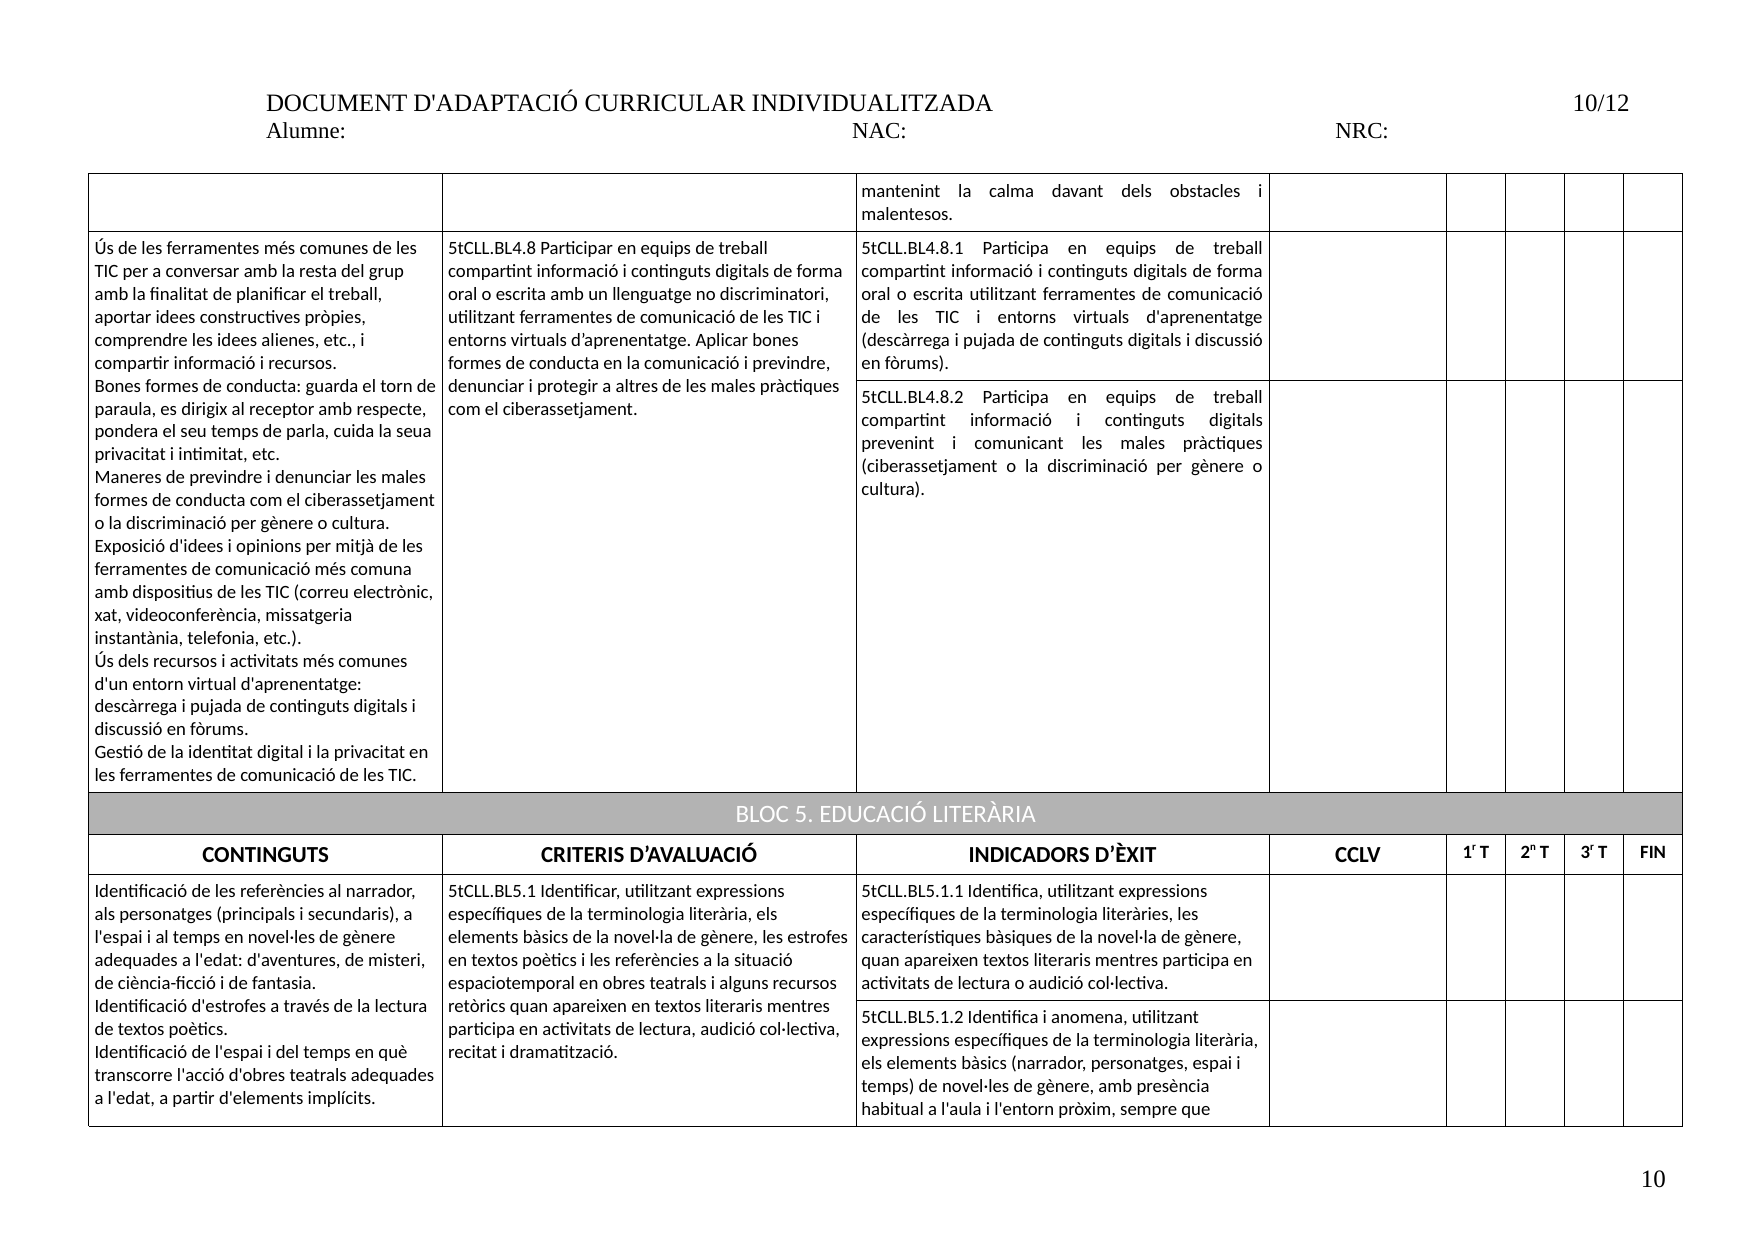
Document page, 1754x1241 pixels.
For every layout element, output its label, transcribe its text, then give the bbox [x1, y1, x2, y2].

table_cell 3r T [1565, 835, 1623, 874]
table_cell CONTINGUTS [89, 835, 442, 874]
table_cell BLOC 5. EDUCACIÓ LITERÀRIA [89, 793, 1682, 834]
table_cell [1565, 875, 1623, 1000]
table_cell [1624, 232, 1682, 379]
table_cell 5tCLL.BL4.8.1 Participa en equips de treball compartint informació i continguts digitals de forma oral o escrita utilitzant ferramentes de comunicació de les TIC i entorns virtuals d'aprenentatge (descàrrega i pujada de continguts digitals i discussió en fòrums). [857, 232, 1269, 379]
table_cell [443, 174, 856, 231]
table_cell [1270, 174, 1446, 231]
table_cell FIN [1624, 835, 1682, 874]
table_cell 5tCLL.BL5.1 Identificar, utilitzant expressions específiques de la terminologia literària, els elements bàsics de la novel·la de gènere, les estrofes en textos poètics i les referències a la situació espaciotemporal en obres teatrals i alguns recursos retòrics quan apareixen en textos literaris mentres participa en activitats de lectura, audició col·lectiva, recitat i dramatització. [443, 875, 856, 1126]
table_cell CCLV [1270, 835, 1446, 874]
table_cell [1506, 875, 1564, 1000]
table_cell mantenint la calma davant dels obstacles i malentesos. [857, 174, 1269, 231]
table_cell [1447, 174, 1505, 231]
table_cell [1506, 1001, 1564, 1126]
table_cell Ús de les ferramentes més comunes de les TIC per a conversar amb la resta del grup amb la finalitat de planificar el treball, aportar idees constructives pròpies, comprendre les idees alienes, etc., i compartir informació i recursos. Bones formes de conducta: guarda el torn de paraula, es dirigix al receptor amb respecte, pondera el seu temps de parla, cuida la seua privacitat i intimitat, etc. Maneres de previndre i denunciar les males formes de conducta com el ciberassetjament o la discriminació per gènere o cultura. Exposició d'idees i opinions per mitjà de les ferramentes de comunicació més comuna amb dispositius de les TIC (correu electrònic, xat, videoconferència, missatgeria instantània, telefonia, etc.). Ús dels recursos i activitats més comunes d'un entorn virtual d'aprenentatge: descàrrega i pujada de continguts digitals i discussió en fòrums. Gestió de la identitat digital i la privacitat en les ferramentes de comunicació de les TIC. [89, 232, 442, 792]
table_cell Identificació de les referències al narrador, als personatges (principals i secundaris), a l'espai i al temps en novel·les de gènere adequades a l'edat: d'aventures, de misteri, de ciència-ficció i de fantasia. Identificació d'estrofes a través de la lectura de textos poètics. Identificació de l'espai i del temps en què transcorre l'acció d'obres teatrals adequades a l'edat, a partir d'elements implícits. [89, 875, 442, 1126]
table_cell 2n T [1506, 835, 1564, 874]
table_cell CRITERIS D’AVALUACIÓ [443, 835, 856, 874]
table_cell 5tCLL.BL4.8.2 Participa en equips de treball compartint informació i continguts digitals prevenint i comunicant les males pràctiques (ciberassetjament o la discriminació per gènere o cultura). [857, 381, 1269, 792]
table_cell [1270, 381, 1446, 792]
table_cell [1565, 232, 1623, 379]
table_cell [1506, 232, 1564, 379]
table_cell [1270, 232, 1446, 379]
table_cell [89, 174, 442, 231]
table_cell [1565, 381, 1623, 792]
table_cell [1447, 232, 1505, 379]
table_cell [1565, 1001, 1623, 1126]
table_cell 5tCLL.BL5.1.1 Identifica, utilitzant expressions específiques de la terminologia literàries, les característiques bàsiques de la novel·la de gènere, quan apareixen textos literaris mentres participa en activitats de lectura o audició col·lectiva. [857, 875, 1269, 1000]
table_cell [1447, 875, 1505, 1000]
table_cell 5tCLL.BL5.1.2 Identifica i anomena, utilitzant expressions específiques de la terminologia literària, els elements bàsics (narrador, personatges, espai i temps) de novel·les de gènere, amb presència habitual a l'aula i l'entorn pròxim, sempre que [857, 1001, 1269, 1126]
table_cell [1270, 1001, 1446, 1126]
table_cell [1270, 875, 1446, 1000]
table_cell [1624, 381, 1682, 792]
table_cell 1r T [1447, 835, 1505, 874]
table_cell [1506, 381, 1564, 792]
table_cell [1624, 875, 1682, 1000]
table_cell [1447, 381, 1505, 792]
table_cell [1565, 174, 1623, 231]
table_cell [1447, 1001, 1505, 1126]
table_cell [1506, 174, 1564, 231]
table_cell 5tCLL.BL4.8 Participar en equips de treball compartint informació i continguts digitals de forma oral o escrita amb un llenguatge no discriminatori, utilitzant ferramentes de comunicació de les TIC i entorns virtuals d’aprenentatge. Aplicar bones formes de conducta en la comunicació i previndre, denunciar i protegir a altres de les males pràctiques com el ciberassetjament. [443, 232, 856, 792]
table_cell INDICADORS D’ÈXIT [857, 835, 1269, 874]
table_cell [1624, 174, 1682, 231]
table_cell [1624, 1001, 1682, 1126]
